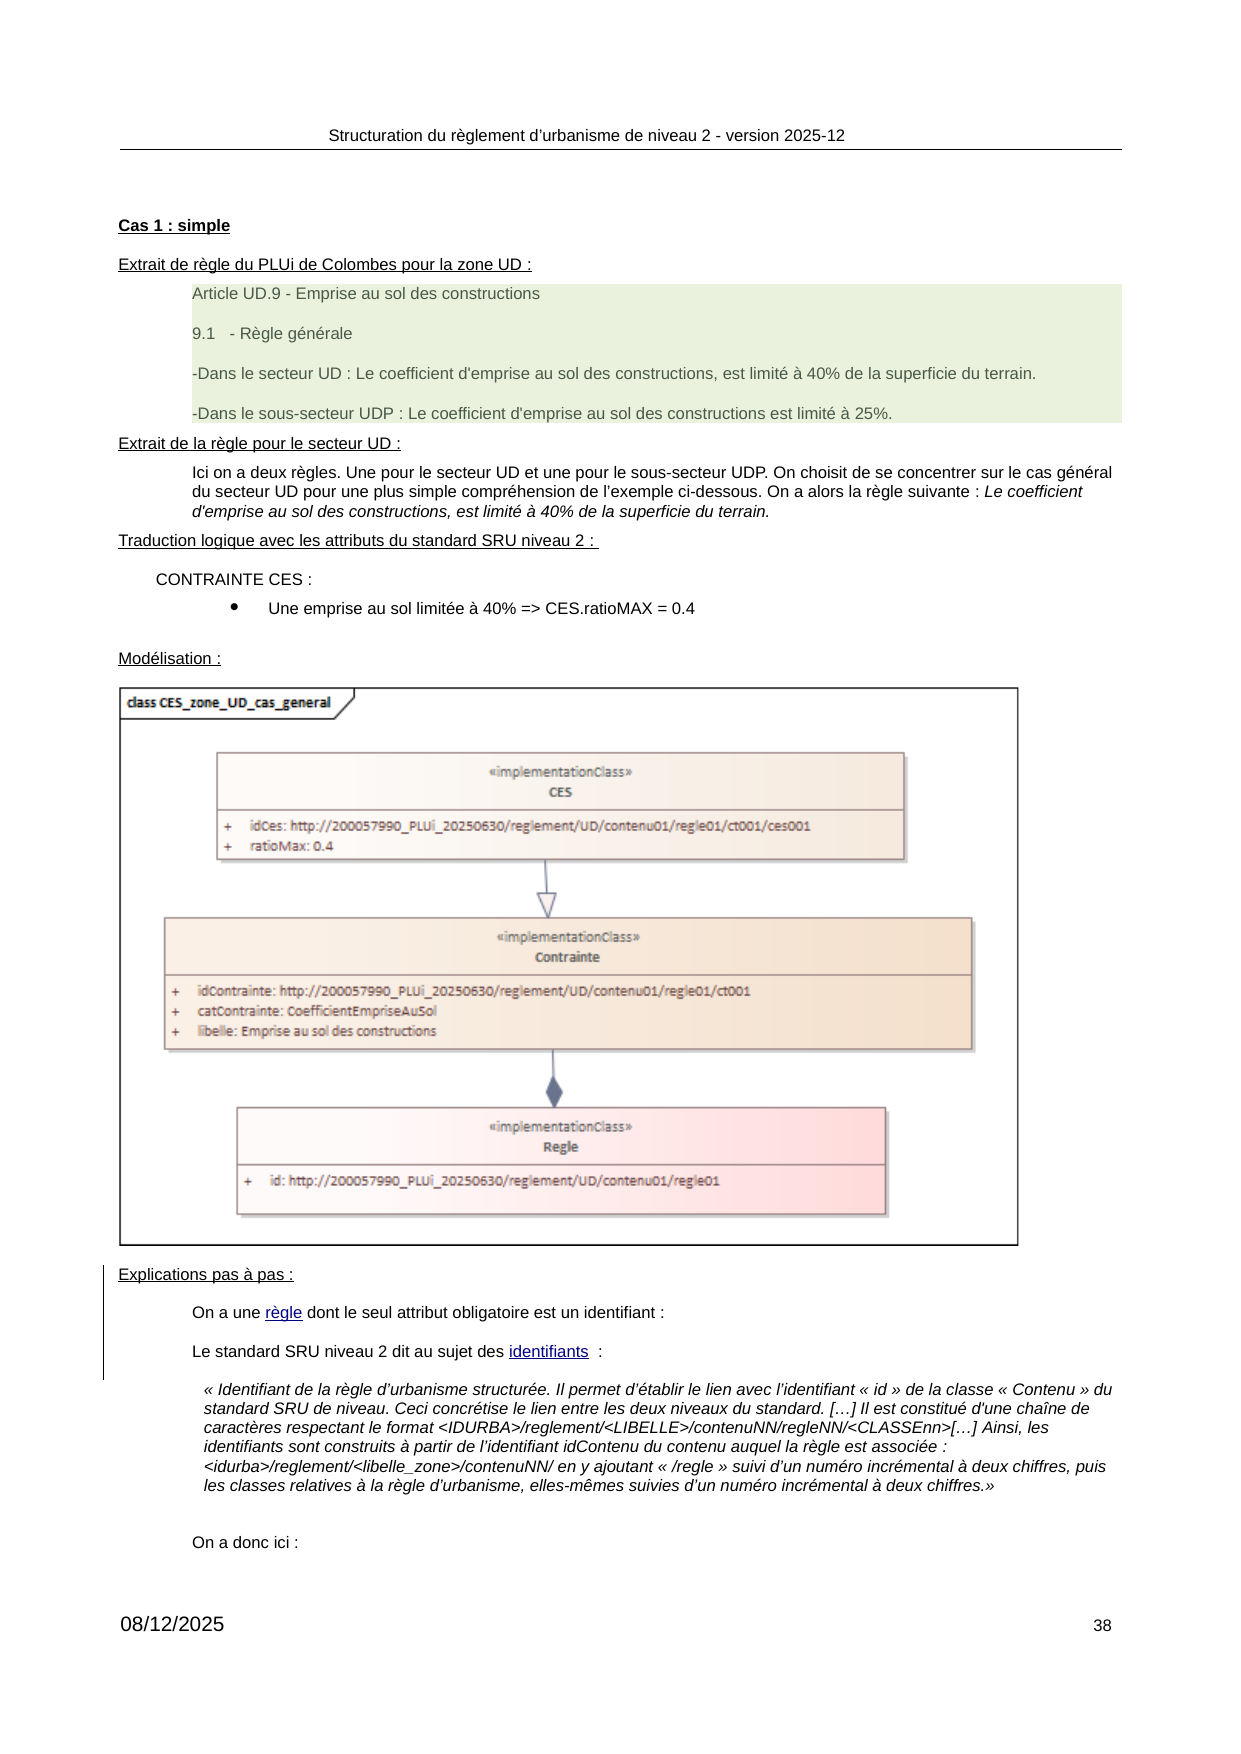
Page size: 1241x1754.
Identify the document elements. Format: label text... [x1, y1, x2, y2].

text -Dans le sous-secteur UDP : Le coefficient d'emprise au sol des constructions est limité à 25%. [192, 404, 1122, 423]
text Modélisation : [118, 649, 1122, 668]
text Article UD.9 - Emprise au sol des constructions [192, 284, 1122, 303]
text Le standard SRU niveau 2 dit au sujet des identifiants : [192, 1341, 1122, 1361]
text -Dans le secteur UD : Le coefficient d'emprise au sol des constructions, est limité à 40% de la superficie du terrain. [192, 364, 1122, 383]
text Explications pas à pas : [118, 1265, 1122, 1284]
text CONTRAINTE CES : [156, 569, 1122, 588]
picture [118, 687, 1019, 1246]
text Traduction logique avec les attributs du standard SRU niveau 2 : [118, 531, 1122, 550]
text Cas 1 : simple [118, 216, 1122, 235]
list - Règle générale [192, 324, 1122, 343]
text Extrait de règle du PLUi de Colombes pour la zone UD : [118, 254, 1122, 273]
text On a une règle dont le seul attribut obligatoire est un identifiant : [192, 1303, 1122, 1322]
list Une emprise au sol limitée à 40% => CES.ratioMAX = 0.4 [231, 599, 1122, 619]
text Extrait de la règle pour le secteur UD : [118, 433, 1122, 453]
text « Identifiant de la règle d’urbanisme structurée. Il permet d’établir le lien avec l’identifiant « id » de la classe « Contenu » du standard SRU de niveau. Ceci concrétise le lien entre les deux niveaux du standard. […] Il est constitué d'une chaîne de caractères respectant le format <IDURBA>/reglement/<LIBELLE>/contenuNN/regleNN/<CLASSEnn>[…] Ainsi, les identifiants sont construits à partir de l’identifiant idContenu du contenu auquel la règle est associée : <idurba>/reglement/<libelle_zone>/contenuNN/ en y ajoutant « /regle » suivi d’un numéro incrémental à deux chiffres, puis les classes relatives à la règle d’urbanisme, elles-mêmes suivies d’un numéro incrémental à deux chiffres.» [204, 1380, 1122, 1495]
text Ici on a deux règles. Une pour le secteur UD et une pour le sous-secteur UDP. On choisit de se concentrer sur le cas général du secteur UD pour une plus simple compréhension de l’exemple ci-dessous. On a alors la règle suivante : Le coefficient d'emprise au sol des constructions, est limité à 40% de la superficie du terrain. [192, 463, 1122, 521]
text On a donc ici : [192, 1533, 1122, 1552]
